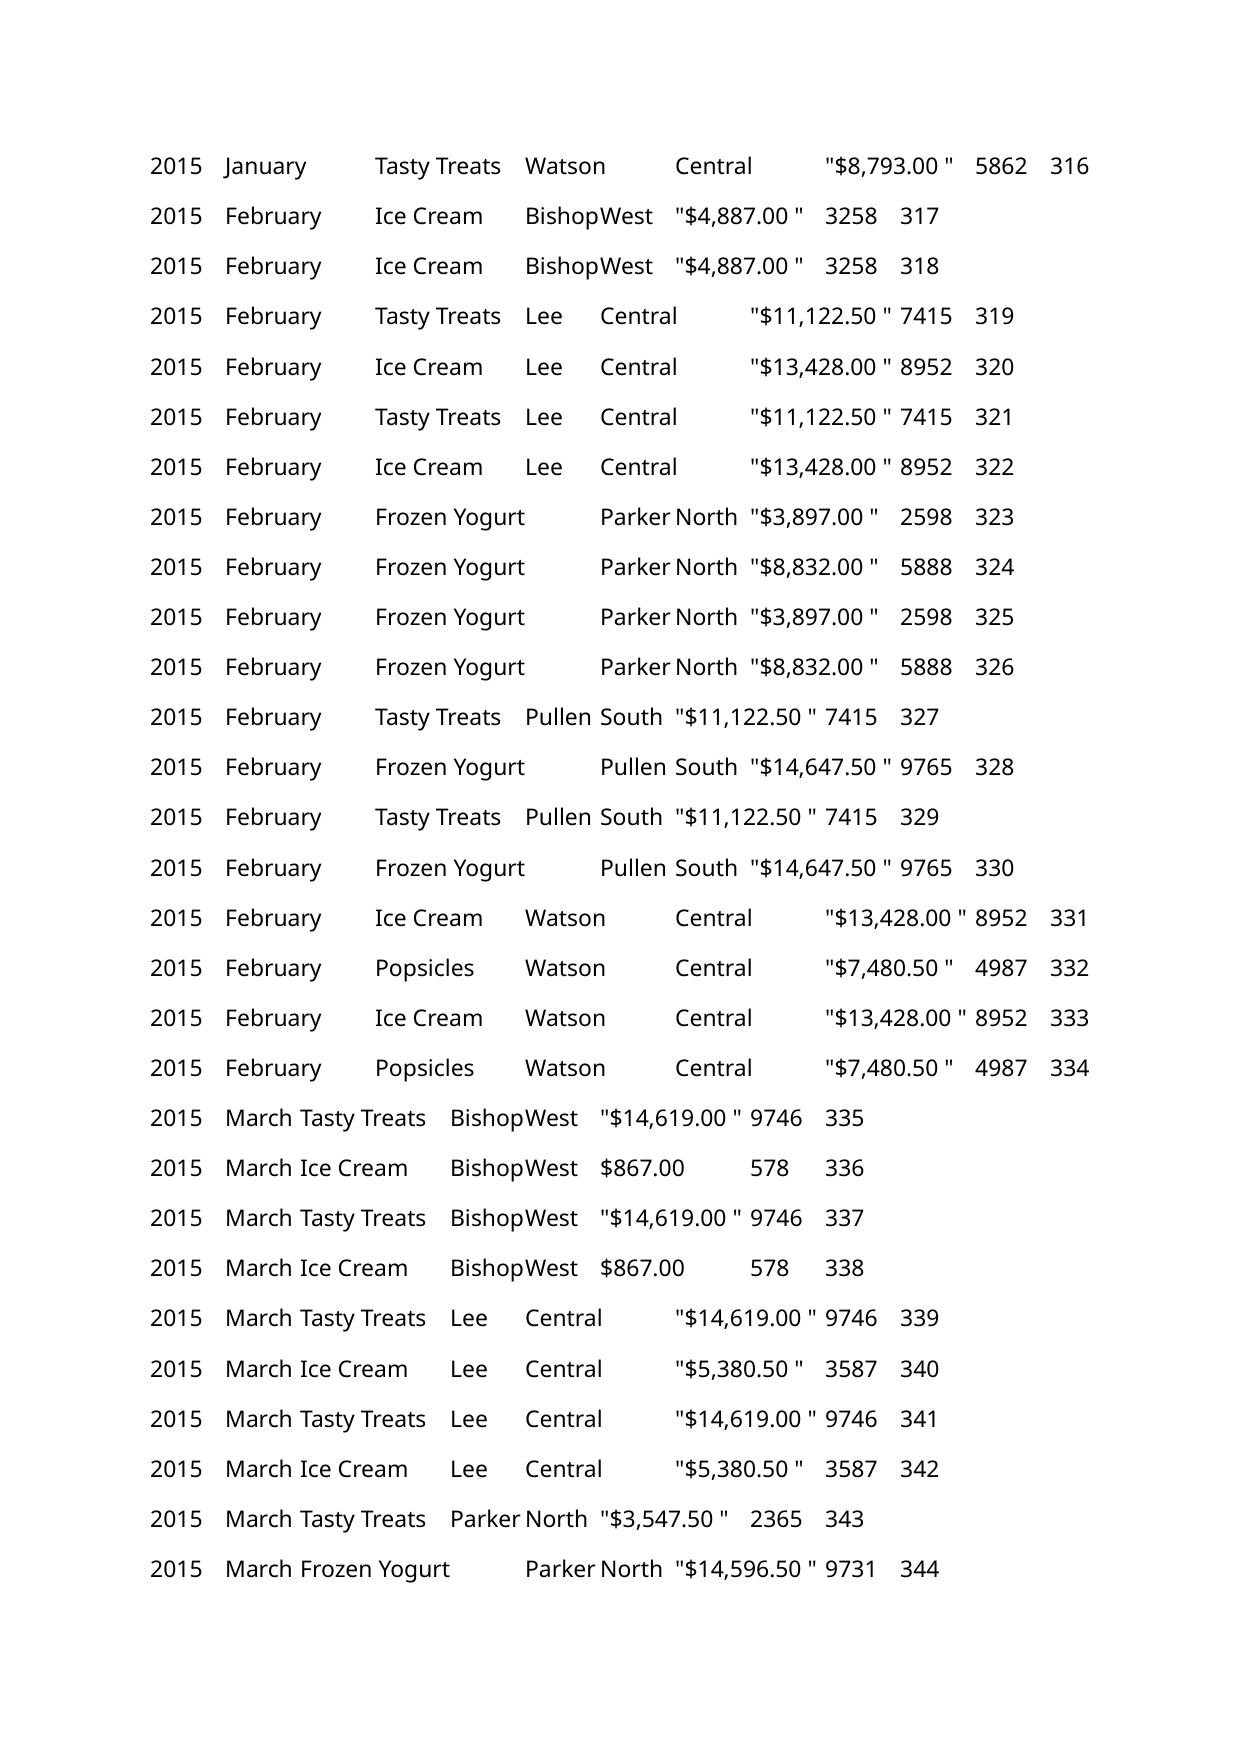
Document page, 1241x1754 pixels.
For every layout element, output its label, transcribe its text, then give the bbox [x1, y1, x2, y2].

text 2015 February Ice Cream Bishop West "$4,887.00 " 3258 318 [150, 250, 1090, 281]
text 2015 March Tasty Treats Parker North "$3,547.50 " 2365 343 [150, 1503, 1090, 1534]
text 2015 March Tasty Treats Lee Central "$14,619.00 " 9746 341 [150, 1403, 1090, 1434]
text 2015 February Popsicles Watson Central "$7,480.50 " 4987 332 [150, 952, 1090, 983]
text 2015 March Ice Cream Bishop West $867.00 578 336 [150, 1152, 1090, 1183]
text 2015 February Ice Cream Lee Central "$13,428.00 " 8952 322 [150, 451, 1090, 482]
text 2015 February Frozen Yogurt Pullen South "$14,647.50 " 9765 328 [150, 751, 1090, 782]
text 2015 March Frozen Yogurt Parker North "$14,596.50 " 9731 344 [150, 1553, 1090, 1584]
text 2015 February Frozen Yogurt Parker North "$3,897.00 " 2598 325 [150, 601, 1090, 632]
text 2015 February Tasty Treats Pullen South "$11,122.50 " 7415 327 [150, 701, 1090, 732]
text 2015 February Tasty Treats Lee Central "$11,122.50 " 7415 321 [150, 401, 1090, 432]
text 2015 February Frozen Yogurt Parker North "$8,832.00 " 5888 324 [150, 551, 1090, 582]
text 2015 March Tasty Treats Bishop West "$14,619.00 " 9746 337 [150, 1202, 1090, 1233]
text 2015 March Tasty Treats Lee Central "$14,619.00 " 9746 339 [150, 1302, 1090, 1334]
text 2015 February Ice Cream Watson Central "$13,428.00 " 8952 333 [150, 1002, 1090, 1033]
text 2015 February Tasty Treats Lee Central "$11,122.50 " 7415 319 [150, 300, 1090, 332]
text 2015 March Ice Cream Lee Central "$5,380.50 " 3587 342 [150, 1453, 1090, 1484]
text 2015 March Tasty Treats Bishop West "$14,619.00 " 9746 335 [150, 1102, 1090, 1133]
text 2015 February Ice Cream Bishop West "$4,887.00 " 3258 317 [150, 200, 1090, 231]
text 2015 January Tasty Treats Watson Central "$8,793.00 " 5862 316 [150, 150, 1090, 181]
text 2015 February Frozen Yogurt Parker North "$3,897.00 " 2598 323 [150, 501, 1090, 532]
text 2015 February Tasty Treats Pullen South "$11,122.50 " 7415 329 [150, 801, 1090, 833]
text 2015 February Frozen Yogurt Parker North "$8,832.00 " 5888 326 [150, 651, 1090, 682]
text 2015 March Ice Cream Lee Central "$5,380.50 " 3587 340 [150, 1352, 1090, 1384]
text 2015 February Frozen Yogurt Pullen South "$14,647.50 " 9765 330 [150, 851, 1090, 883]
text 2015 February Ice Cream Lee Central "$13,428.00 " 8952 320 [150, 350, 1090, 382]
text 2015 February Popsicles Watson Central "$7,480.50 " 4987 334 [150, 1052, 1090, 1083]
text 2015 February Ice Cream Watson Central "$13,428.00 " 8952 331 [150, 902, 1090, 933]
text 2015 March Ice Cream Bishop West $867.00 578 338 [150, 1252, 1090, 1283]
